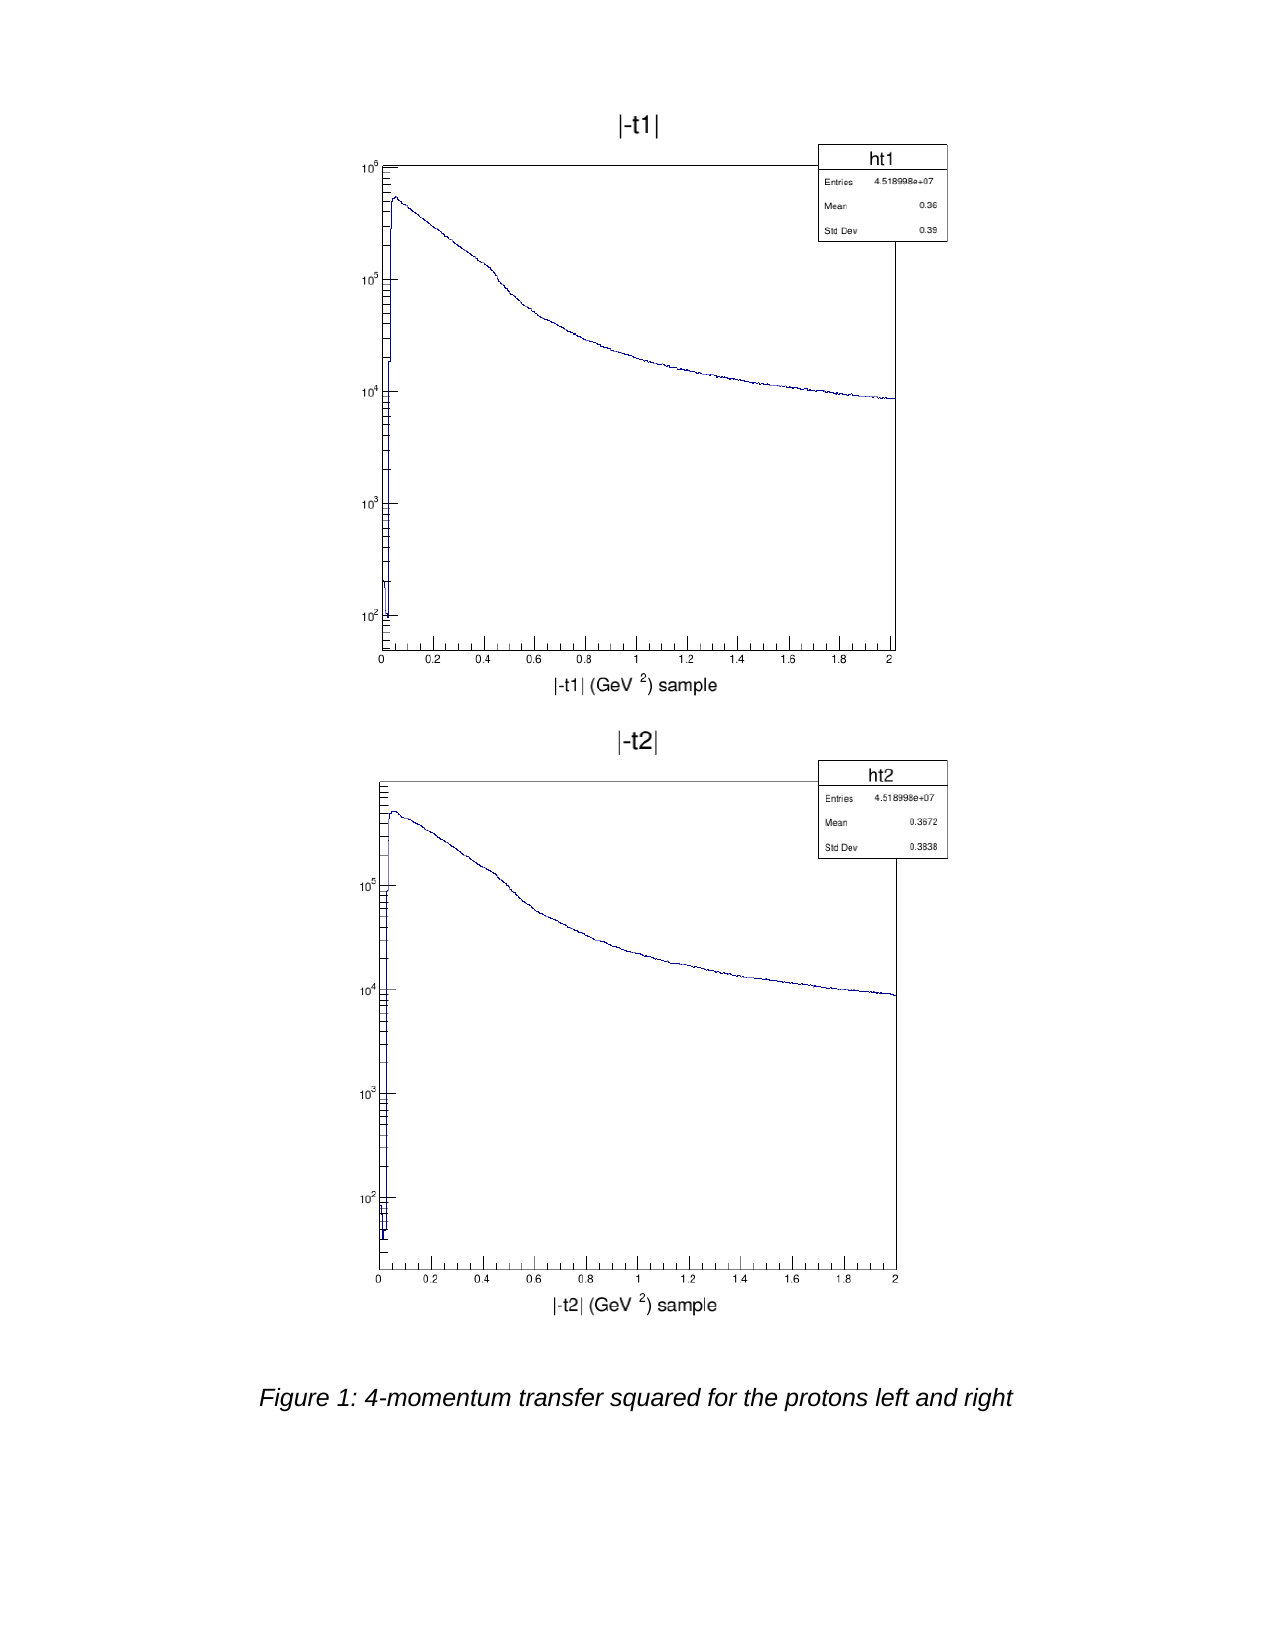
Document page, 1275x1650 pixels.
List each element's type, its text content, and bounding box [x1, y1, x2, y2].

text Figure 1: 4-momentum transfer squared for the protons left and right [118, 1383, 1157, 1412]
picture [318, 105, 959, 711]
picture [315, 721, 960, 1331]
